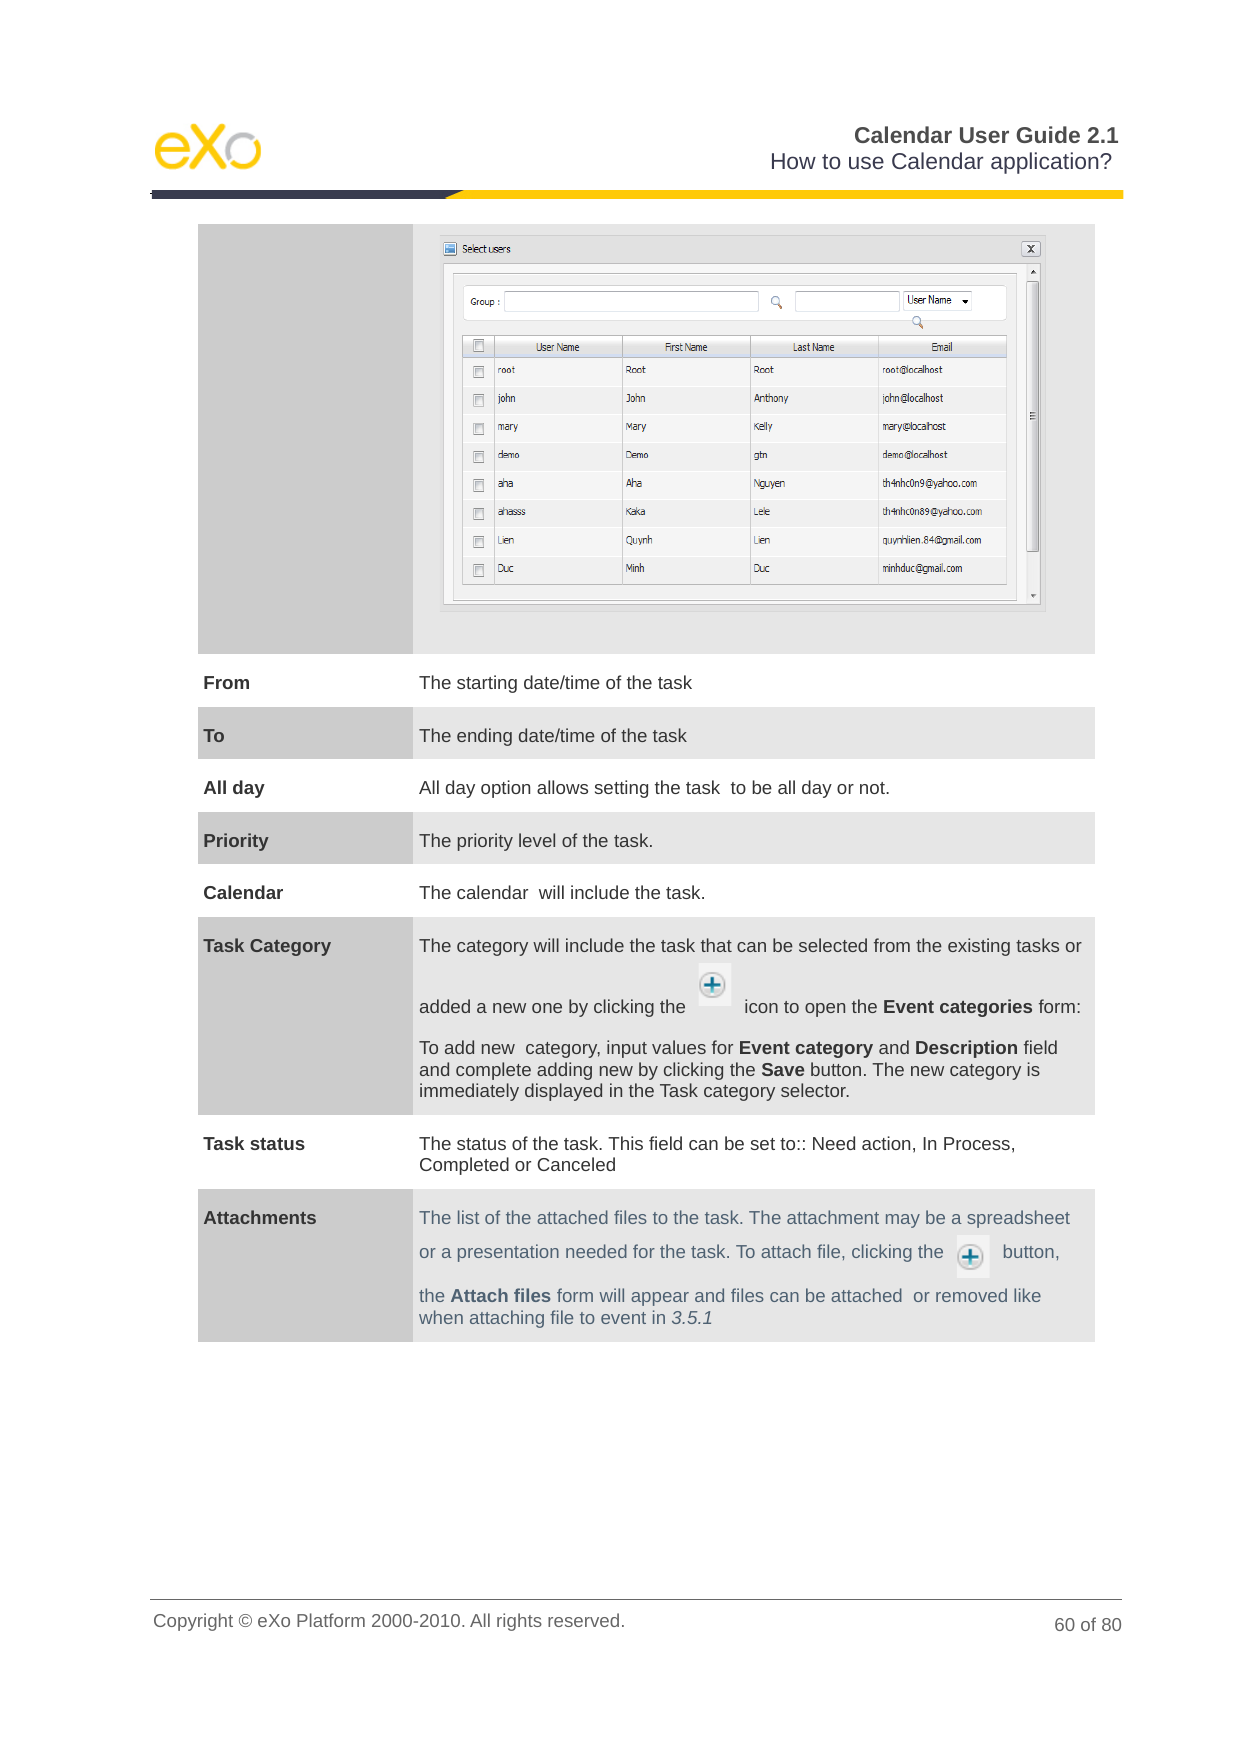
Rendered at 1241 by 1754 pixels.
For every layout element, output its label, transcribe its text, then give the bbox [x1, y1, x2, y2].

table_cell The starting date/time of the task [413, 654, 1095, 707]
table_cell The priority level of the task. [413, 812, 1095, 864]
table_cell [413, 224, 1095, 654]
table_cell Calendar [198, 864, 413, 917]
table_cell From [198, 654, 413, 707]
table_cell To [198, 707, 413, 759]
table_cell The calendar will include the task. [413, 864, 1095, 917]
table_cell Task Category [198, 917, 413, 1115]
table_cell Priority [198, 812, 413, 864]
table_cell The status of the task. This field can be set to:: Need action, In Process, Completed or Canceled [413, 1115, 1095, 1189]
table_cell Task status [198, 1115, 413, 1189]
table_cell [198, 224, 413, 654]
table_cell The list of the attached files to the task. The attachment may be a spreadsheet or a presentation needed for the task. To attach file, clicking the button, the Attach files form will appear and files can be attached or removed like when attaching file to event in 3.5.1 [413, 1189, 1095, 1342]
picture [151, 190, 1124, 199]
table_cell All day [198, 759, 413, 812]
picture [956, 1235, 990, 1278]
picture [698, 963, 732, 1006]
table_cell The category will include the task that can be selected from the existing tasks or added a new one by clicking the icon to open the Event categories form: To add new category, input values for Event category and Description field and complete adding new by clicking the Save button. The new category is immediately displayed in the Task category selector. [413, 917, 1095, 1115]
picture [439, 235, 1046, 612]
table_cell All day option allows setting the task to be all day or not. [413, 759, 1095, 812]
picture [155, 123, 262, 170]
table_cell Attachments [198, 1189, 413, 1342]
table_cell The ending date/time of the task [413, 707, 1095, 759]
